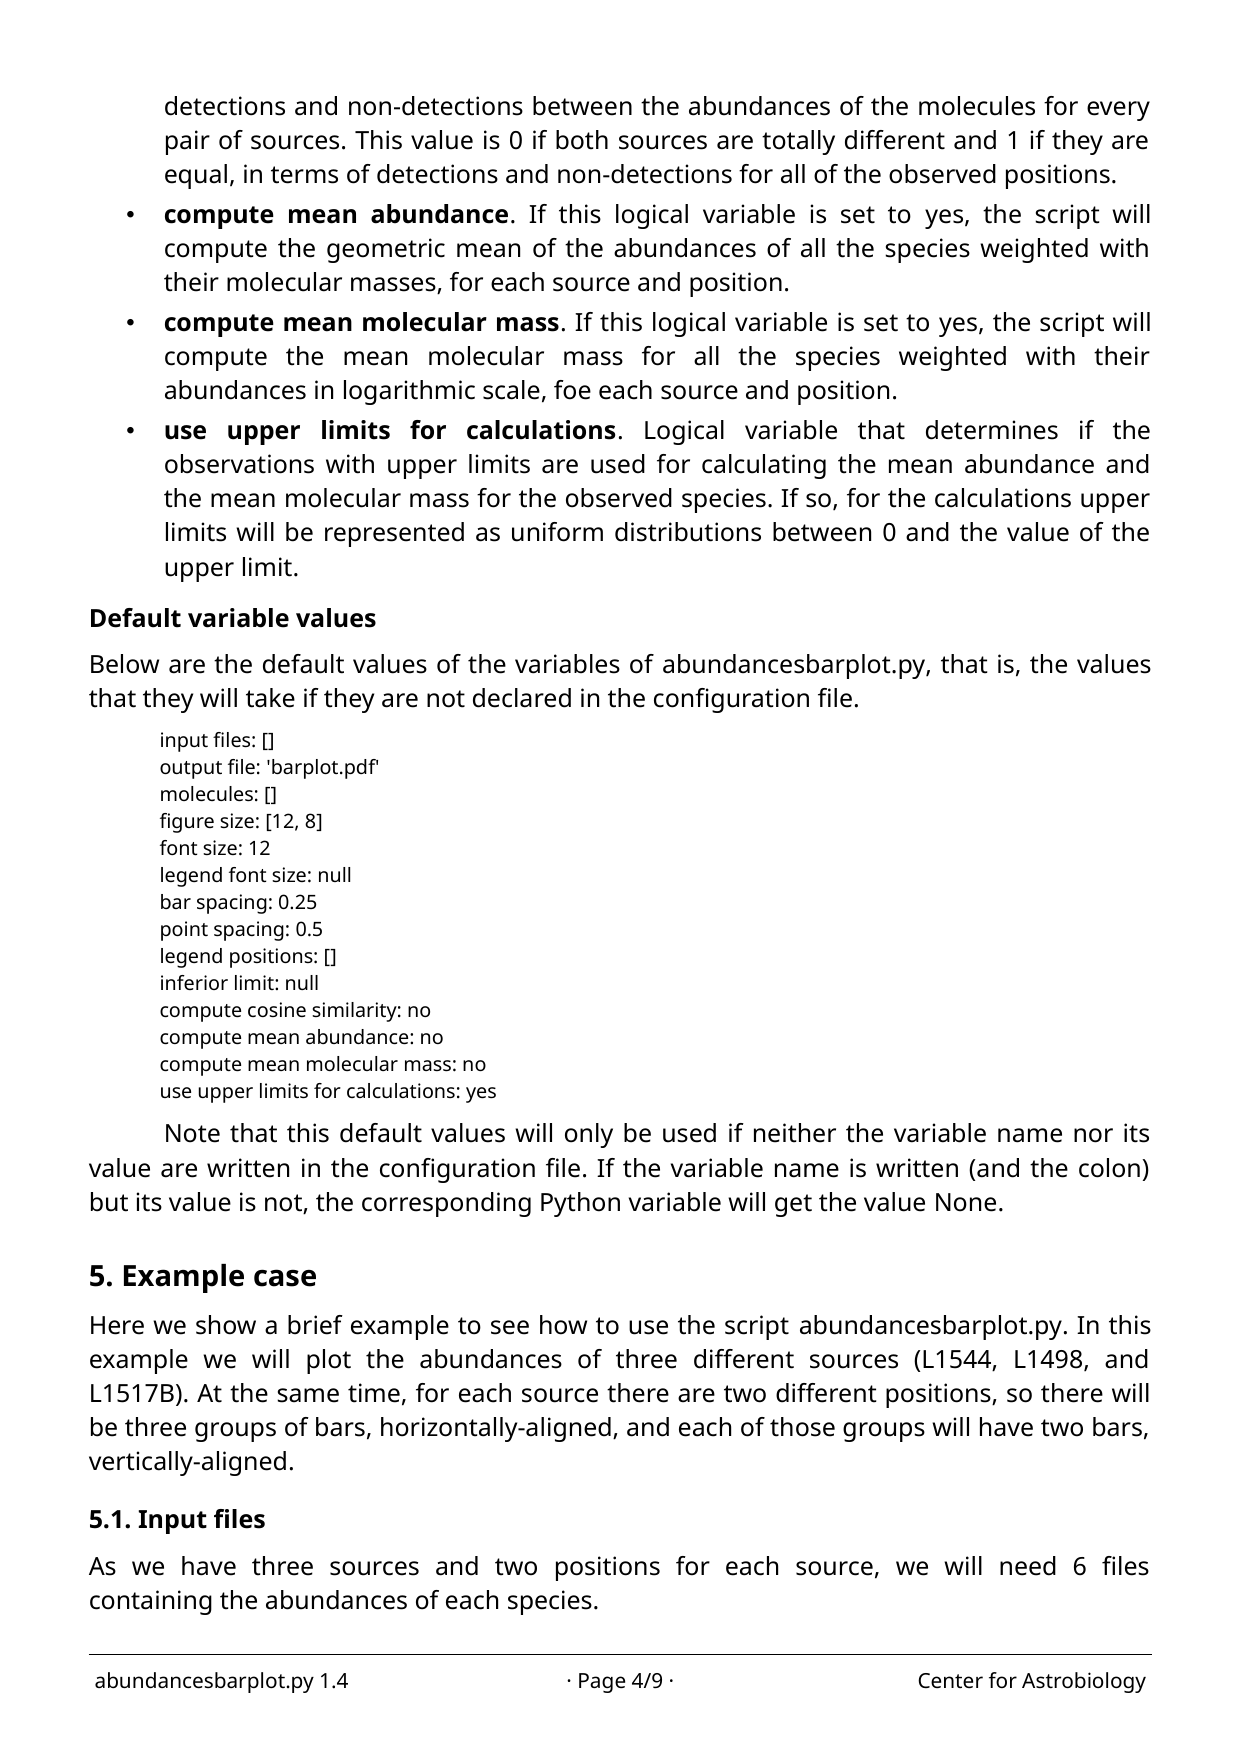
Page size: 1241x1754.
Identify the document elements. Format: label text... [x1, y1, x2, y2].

subtitle Input files [88, 1502, 1152, 1536]
subtitle Example case [88, 1255, 1152, 1295]
text point spacing: 0.5 [159, 916, 1152, 942]
text legend font size: null [159, 862, 1152, 888]
text compute mean molecular mass: no [159, 1050, 1152, 1077]
list compute mean molecular mass. If this logical variable is set to yes, the script will compute the mean molecular mass for all the species weighted with their abundances in logarithmic scale, foe each source and position. [126, 305, 1152, 407]
list compute mean abundance. If this logical variable is set to yes, the script will compute the geometric mean of the abundances of all the species weighted with their molecular masses, for each source and position. [126, 197, 1152, 299]
text Note that this default values will only be used if neither the variable name nor its value are written in the configuration file. If the variable name is written (and the colon) but its value is not, the corresponding Python variable will get the value None. [88, 1116, 1152, 1218]
text As we have three sources and two positions for each source, we will need 6 files containing the abundances of each species. [88, 1548, 1152, 1616]
list detections and non-detections between the abundances of the molecules for every pair of sources. This value is 0 if both sources are totally different and 1 if they are equal, in terms of detections and non-detections for all of the observed positions. [126, 88, 1152, 191]
text Here we show a brief example to see how to use the script abundancesbarplot.py. In this example we will plot the abundances of three different sources (L1544, L1498, and L1517B). At the same time, for each source there are two different positions, so there will be three groups of bars, horizontally-aligned, and each of those groups will have two bars, vertically-aligned. [88, 1307, 1152, 1478]
text Below are the default values of the variables of abundancesbarplot.py, that is, the values that they will take if they are not declared in the configuration file. [88, 647, 1152, 715]
text font size: 12 [159, 834, 1152, 862]
text inferior limit: null [159, 969, 1152, 996]
text bar spacing: 0.25 [159, 888, 1152, 916]
text compute mean abundance: no [159, 1023, 1152, 1050]
text compute cosine similarity: no [159, 996, 1152, 1023]
text Default variable values [88, 601, 1152, 635]
text input files: [] [159, 727, 1152, 754]
text use upper limits for calculations: yes [159, 1077, 1152, 1104]
list use upper limits for calculations. Logical variable that determines if the observations with upper limits are used for calculating the mean abundance and the mean molecular mass for the observed species. If so, for the calculations upper limits will be represented as uniform distributions between 0 and the value of the upper limit. [126, 413, 1152, 583]
text figure size: [12, 8] [159, 808, 1152, 834]
text output file: 'barplot.pdf' [159, 754, 1152, 781]
text molecules: [] [159, 781, 1152, 808]
text legend positions: [] [159, 942, 1152, 969]
